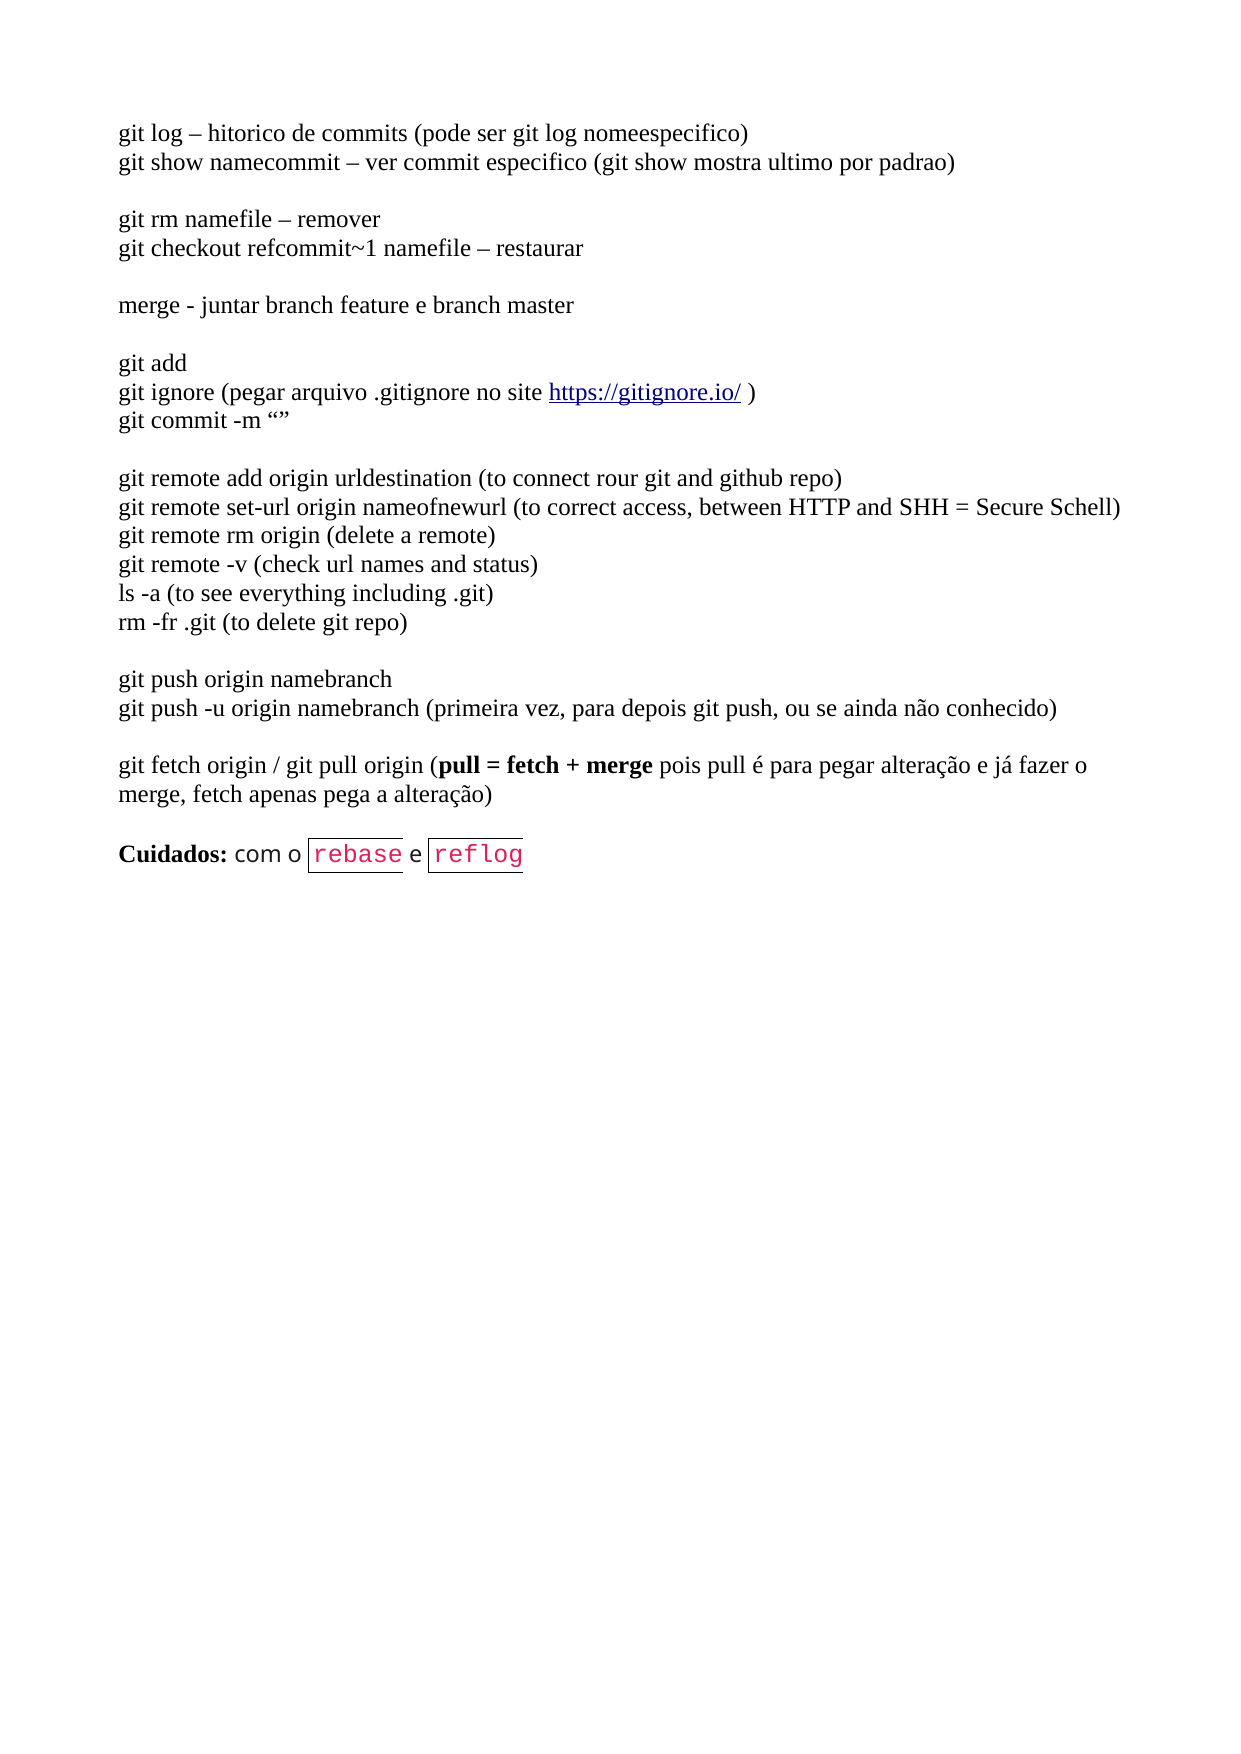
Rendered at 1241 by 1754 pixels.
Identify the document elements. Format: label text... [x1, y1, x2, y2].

text git remote set-url origin nameofnewurl (to correct access, between HTTP and SHH = Secure Schell) [118, 492, 1122, 521]
text git checkout refcommit~1 namefile – restaurar [118, 233, 1122, 262]
text git log – hitorico de commits (pode ser git log nomeespecifico) [118, 118, 1122, 147]
text rm -fr .git (to delete git repo) [118, 607, 1122, 636]
text git remote rm origin (delete a remote) [118, 521, 1122, 549]
text git rm namefile – remover [118, 204, 1122, 233]
text git fetch origin / git pull origin (pull = fetch + merge pois pull é para pegar alteração e já fazer o merge, fetch apenas pega a alteração) [118, 751, 1122, 808]
text git commit -m “” [118, 406, 1122, 434]
text merge - juntar branch feature e branch master [118, 291, 1122, 319]
text git add [118, 348, 1122, 377]
text git push origin namebranch [118, 664, 1122, 693]
text Cuidados: com o rebase e reflog [118, 837, 1122, 872]
text git ignore (pegar arquivo .gitignore no site https://gitignore.io/ ) [118, 377, 1122, 406]
text git show namecommit – ver commit especifico (git show mostra ultimo por padrao) [118, 147, 1122, 176]
text git push -u origin namebranch (primeira vez, para depois git push, ou se ainda não conhecido) [118, 693, 1122, 722]
text git remote add origin urldestination (to connect rour git and github repo) [118, 463, 1122, 492]
text ls -a (to see everything including .git) [118, 578, 1122, 607]
text git remote -v (check url names and status) [118, 549, 1122, 578]
